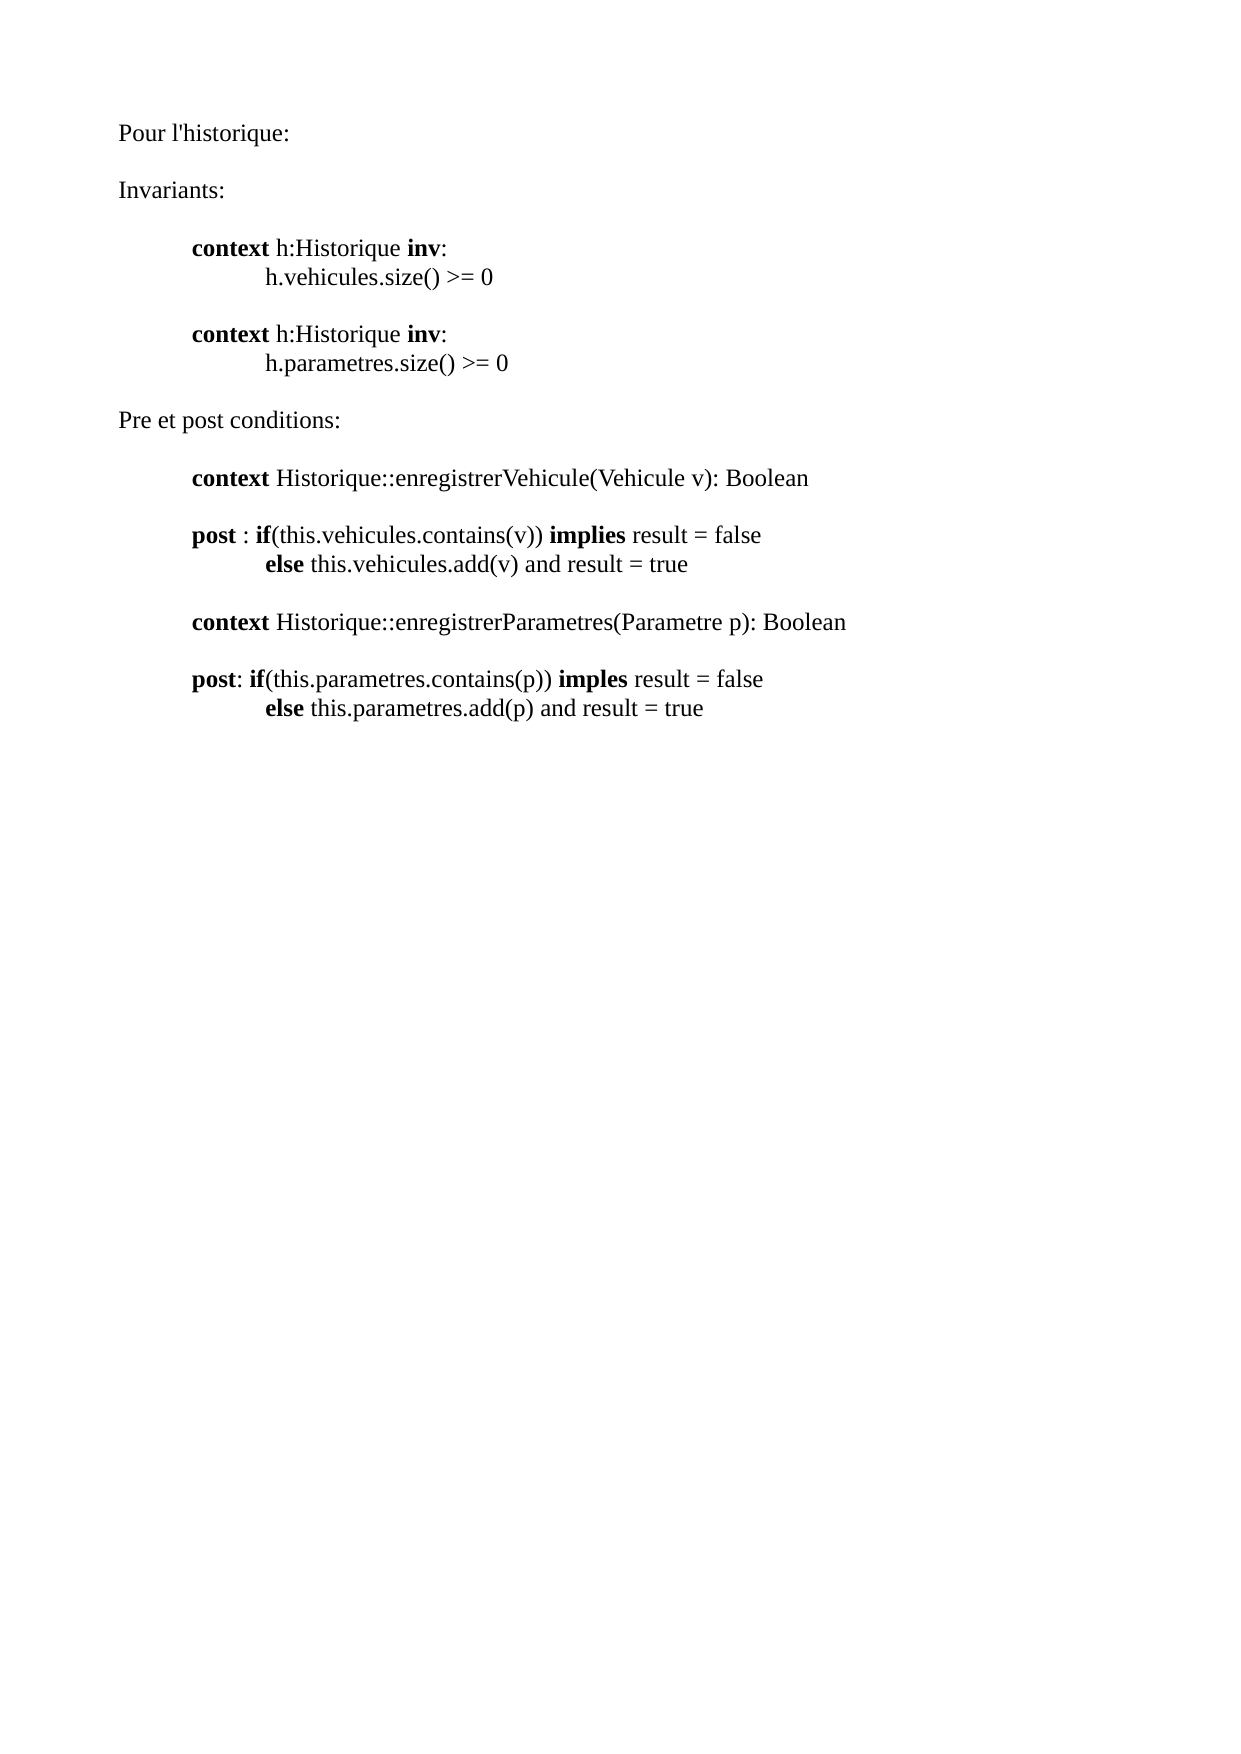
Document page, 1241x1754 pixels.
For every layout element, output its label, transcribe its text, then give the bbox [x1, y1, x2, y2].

text post: if(this.parametres.contains(p)) imples result = false [118, 664, 1122, 693]
text Pre et post conditions: [118, 406, 1122, 434]
text context h:Historique inv: [118, 233, 1122, 262]
text context Historique::enregistrerParametres(Parametre p): Boolean [118, 607, 1122, 636]
text else this.parametres.add(p) and result = true [118, 693, 1122, 722]
text h.parametres.size() >= 0 [118, 348, 1122, 377]
text post : if(this.vehicules.contains(v)) implies result = false [118, 521, 1122, 549]
text Invariants: [118, 176, 1122, 204]
text context h:Historique inv: [118, 319, 1122, 348]
text else this.vehicules.add(v) and result = true [118, 549, 1122, 578]
text h.vehicules.size() >= 0 [118, 262, 1122, 291]
text context Historique::enregistrerVehicule(Vehicule v): Boolean [118, 463, 1122, 492]
text Pour l'historique: [118, 118, 1122, 147]
